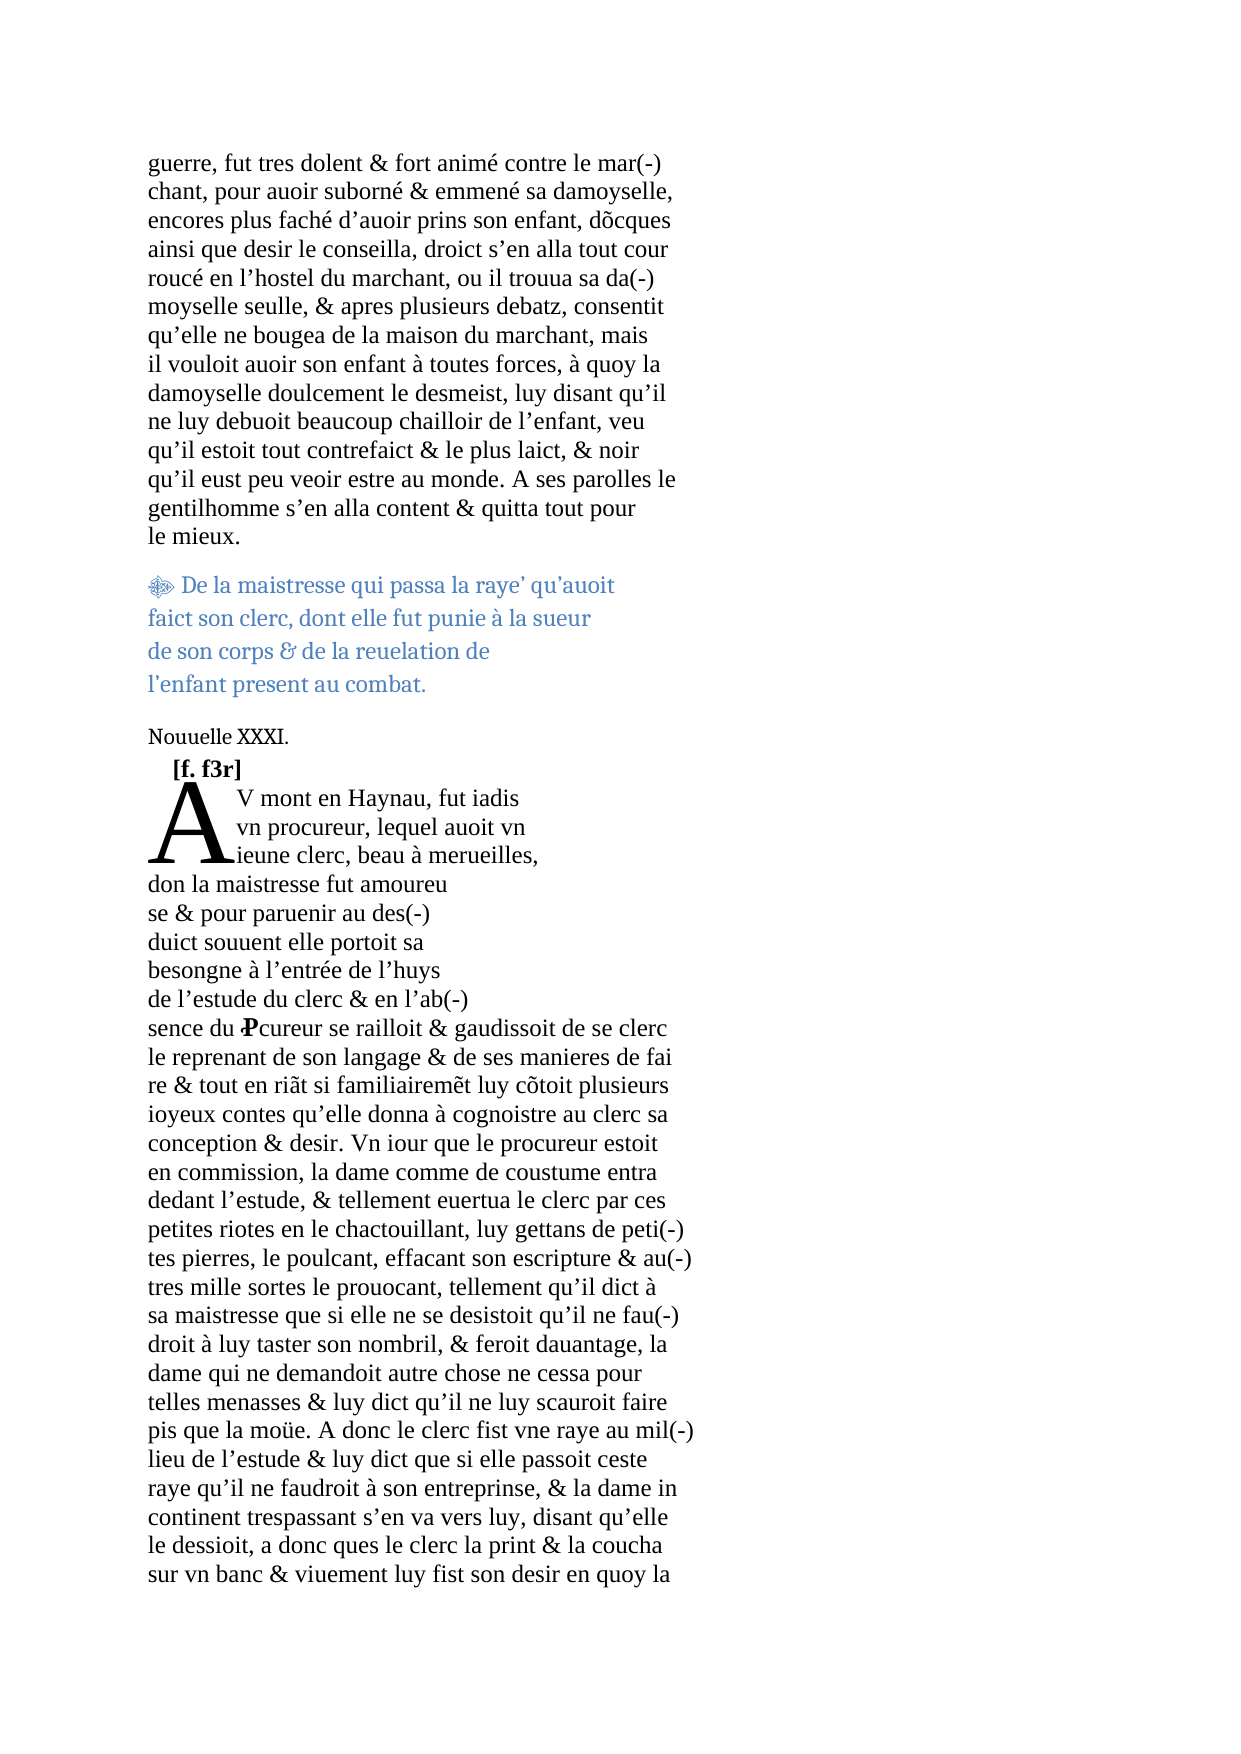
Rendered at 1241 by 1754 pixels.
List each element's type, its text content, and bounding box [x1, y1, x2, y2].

text AV mont en Haynau, fut iadis vn procureur, lequel auoit vn ieune clerc, beau à merueilles, don la maistresse fut amoureu se & pour paruenir au des(-) duict souuent elle portoit sa besongne à l’entrée de l’huys de l’estude du clerc & en l’ab(-) sence du Ꝓcureur se railloit & gaudissoit de se clerc le reprenant de son langage & de ses manieres de fai re & tout en riãt si familiairemẽt luy cõtoit plusieurs ioyeux contes qu’elle donna à cognoistre au clerc sa conception & desir. Vn iour que le procureur estoit en commission, la dame comme de coustume entra dedant l’estude, & tellement euertua le clerc par ces petites riotes en le chactouillant, luy gettans de peti(-) tes pierres, le poulcant, effacant son escripture & au(-) tres mille sortes le prouocant, tellement qu’il dict à sa maistresse que si elle ne se desistoit qu’il ne fau(-) droit à luy taster son nombril, & feroit dauantage, la dame qui ne demandoit autre chose ne cessa pour telles menasses & luy dict qu’il ne luy scauroit faire pis que la moüe. A donc le clerc fist vne raye au mil(-) lieu de l’estude & luy dict que si elle passoit ceste raye qu’il ne faudroit à son entreprinse, & la dame in continent trespassant s’en va vers luy, disant qu’elle le dessioit, a donc ques le clerc la print & la coucha sur vn banc & viuement luy fist son desir en quoy la [148, 783, 1093, 1588]
subtitle ❧ De la maistresse qui passa la raye’ qu’auoit faict son clerc, dont elle fut punie à la sueur de son corps & de la reuelation de l’enfant present au combat. [148, 571, 1093, 699]
text [f. f3r] [148, 754, 1093, 783]
subtitle Nouuelle XXXI. [148, 724, 1093, 750]
text guerre, fut tres dolent & fort animé contre le mar(-) chant, pour auoir suborné & emmené sa damoyselle, encores plus faché d’auoir prins son enfant, dõcques ainsi que desir le conseilla, droict s’en alla tout cour roucé en l’hostel du marchant, ou il trouua sa da(-) moyselle seulle, & apres plusieurs debatz, consentit qu’elle ne bougea de la maison du marchant, mais il vouloit auoir son enfant à toutes forces, à quoy la damoyselle doulcement le desmeist, luy disant qu’il ne luy debuoit beaucoup chailloir de l’enfant, veu qu’il estoit tout contrefaict & le plus laict, & noir qu’il eust peu veoir estre au monde. A ses parolles le gentilhomme s’en alla content & quitta tout pour le mieux. [148, 148, 1093, 550]
